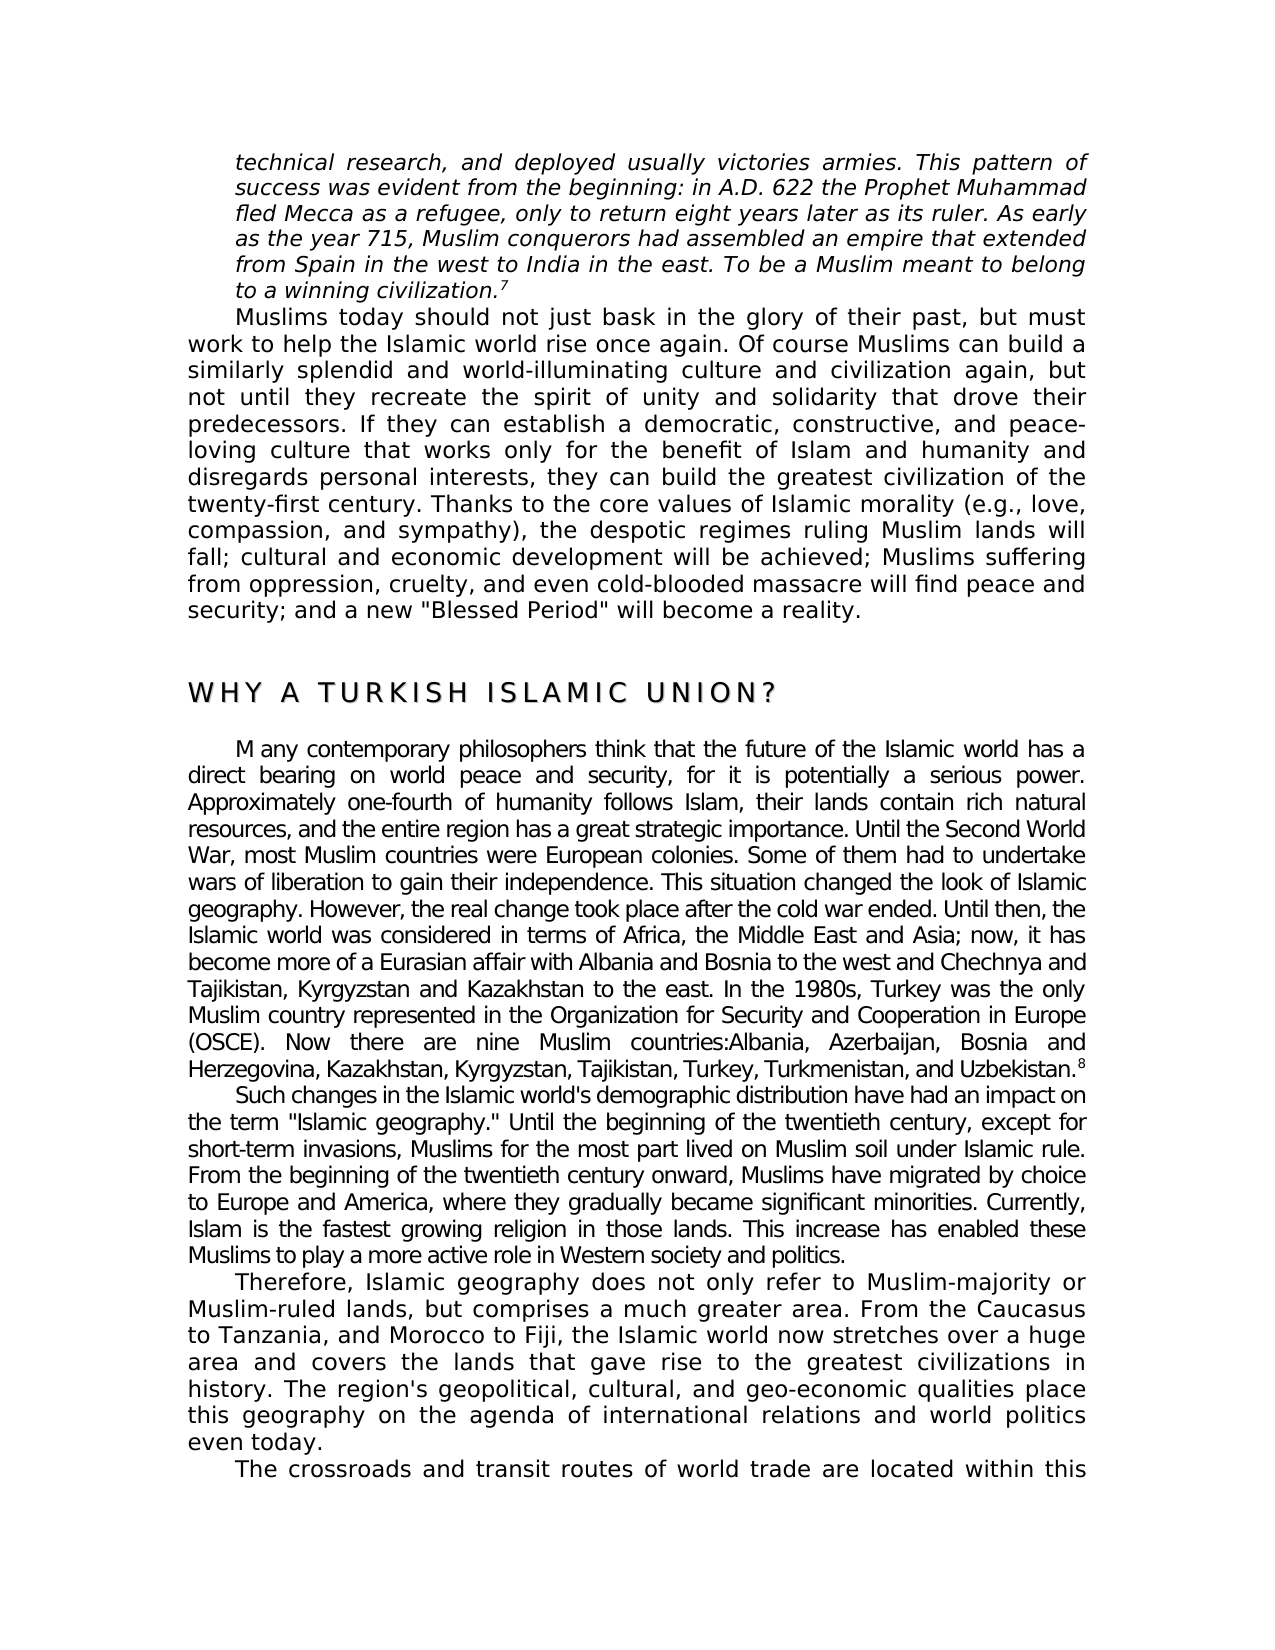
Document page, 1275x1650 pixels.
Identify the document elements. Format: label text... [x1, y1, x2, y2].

text Such changes in the Islamic world's demographic distribution have had an impact on the term "Islamic geography." Until the beginning of the twentieth century, except for short-term invasions, Muslims for the most part lived on Muslim soil under Islamic rule. From the beginning of the twentieth century onward, Muslims have migrated by choice to Europe and America, where they gradually became significant minorities. Currently, Islam is the fastest growing religion in those lands. This increase has enabled these Muslims to play a more active role in Western society and politics. [187, 1082, 1087, 1269]
text Therefore, Islamic geography does not only refer to Muslim-majority or Muslim-ruled lands, but comprises a much greater area. From the Caucasus to Tanzania, and Morocco to Fiji, the Islamic world now stretches over a huge area and covers the lands that gave rise to the greatest civilizations in history. The region's geopolitical, cultural, and geo-economic qualities place this geography on the agenda of international relations and world politics even today. [187, 1269, 1087, 1456]
text Many contemporary philosophers think that the future of the Islamic world has a direct bearing on world peace and security, for it is potentially a serious power. Approximately one-fourth of humanity follows Islam, their lands contain rich natural resources, and the entire region has a great strategic importance. Until the Second World War, most Muslim countries were European colonies. Some of them had to undertake wars of liberation to gain their independence. This situation changed the look of Islamic geography. However, the real change took place after the cold war ended. Until then, the Islamic world was considered in terms of Africa, the Middle East and Asia; now, it has become more of a Eurasian affair with Albania and Bosnia to the west and Chechnya and Tajikistan, Kyrgyzstan and Kazakhstan to the east. In the 1980s, Turkey was the only Muslim country represented in the Organization for Security and Cooperation in Europe (OSCE). Now there are nine Muslim countries:Albania, Azerbaijan, Bosnia and Herzegovina, Kazakhstan, Kyrgyzstan, Tajikistan, Turkey, Turkmenistan, and Uzbekistan.8 [187, 736, 1087, 1082]
text The crossroads and transit routes of world trade are located within this [187, 1456, 1087, 1482]
text technical research, and deployed usually victories armies. This pattern of success was evident from the beginning: in A.D. 622 the Prophet Muhammad fled Mecca as a refugee, only to return eight years later as its ruler. As early as the year 715, Muslim conquerors had assembled an empire that extended from Spain in the west to India in the east. To be a Muslim meant to belong to a winning civilization.7 [235, 150, 1087, 304]
text Muslims today should not just bask in the glory of their past, but must work to help the Islamic world rise once again. Of course Muslims can build a similarly splendid and world-illuminating culture and civilization again, but not until they recreate the spirit of unity and solidarity that drove their predecessors. If they can establish a democratic, constructive, and peace-loving culture that works only for the benefit of Islam and humanity and disregards personal interests, they can build the greatest civilization of the twenty-first century. Thanks to the core values of Islamic morality (e.g., love, compassion, and sympathy), the despotic regimes ruling Muslim lands will fall; cultural and economic development will be achieved; Muslims suffering from oppression, cruelty, and even cold-blooded massacre will find peace and security; and a new "Blessed Period" will become a reality. [187, 304, 1087, 624]
text WHY A TURKISH ISLAMIC UNION? [187, 678, 1087, 709]
